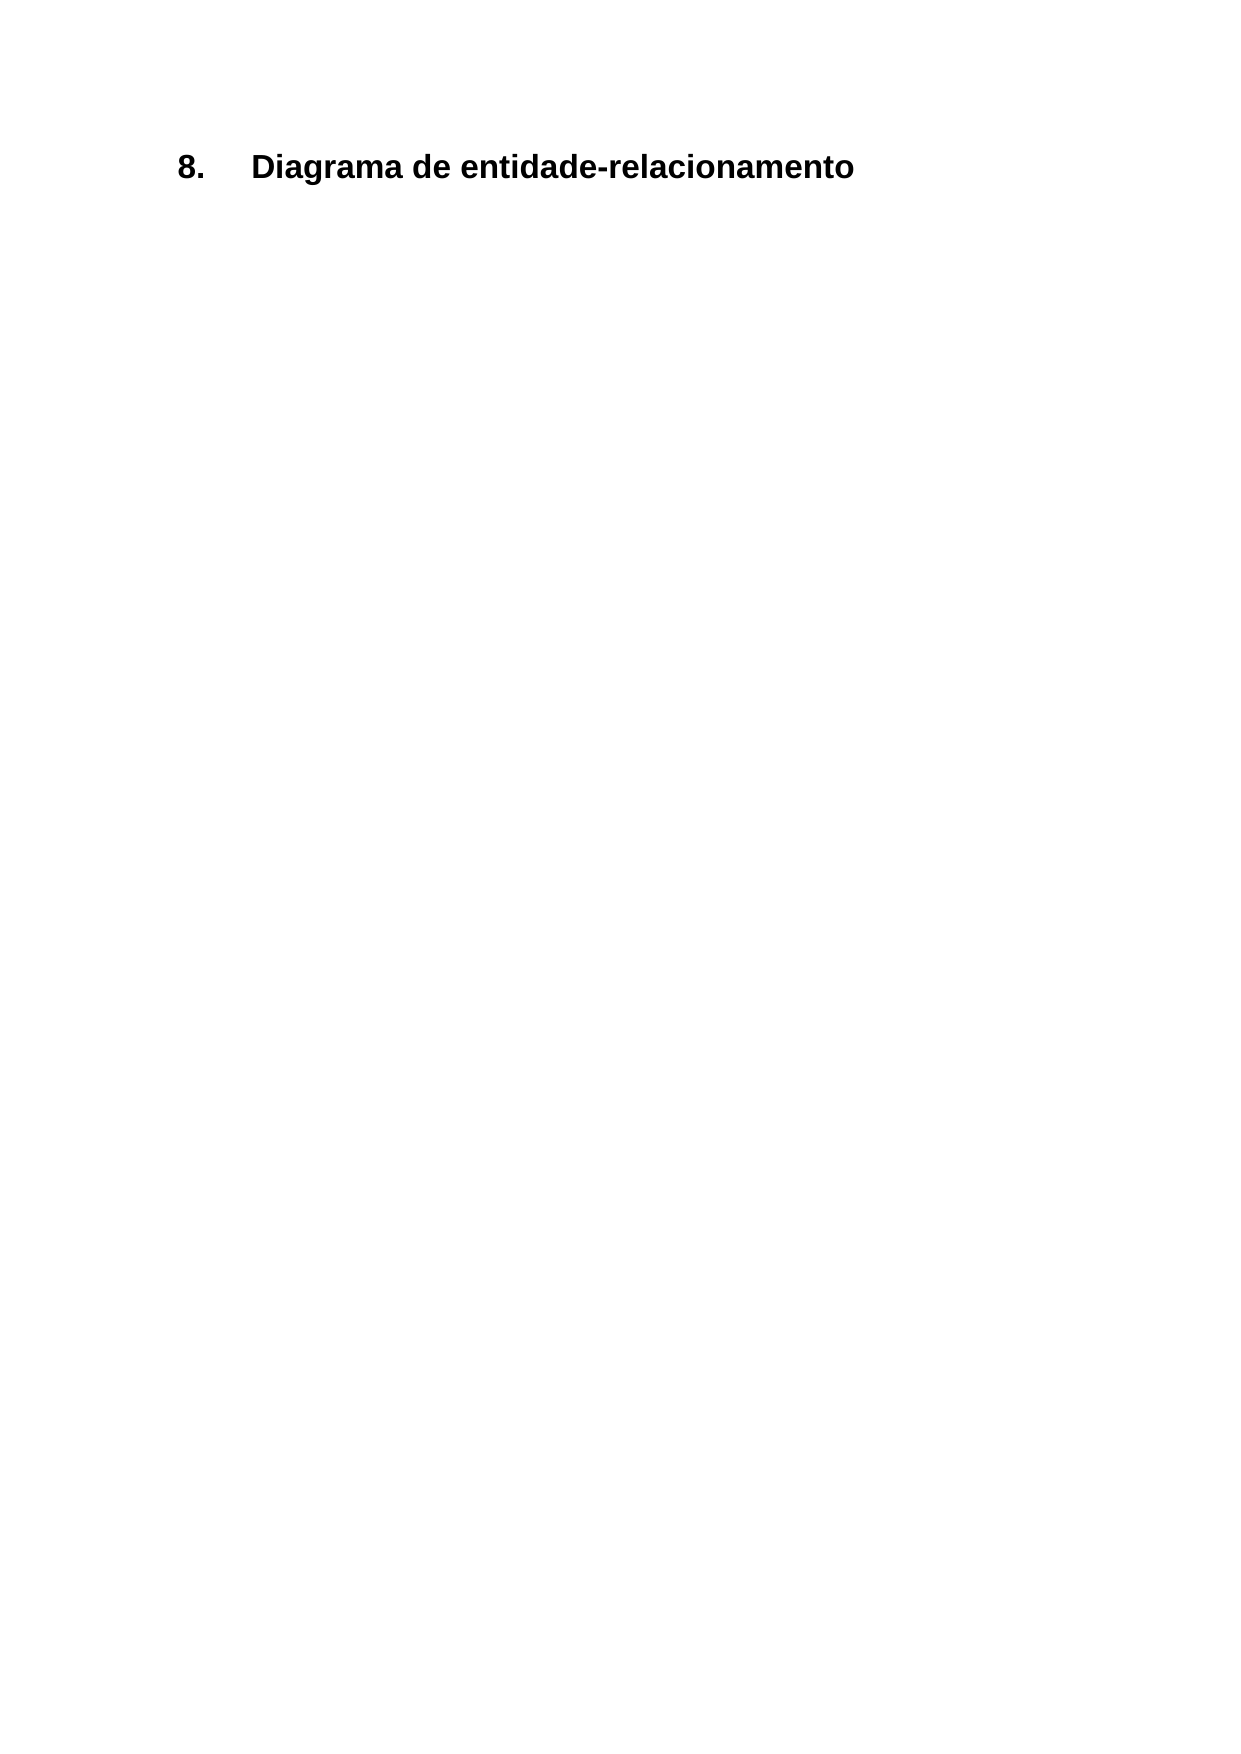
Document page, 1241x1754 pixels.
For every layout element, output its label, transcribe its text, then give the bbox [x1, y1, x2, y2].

text 8. Diagrama de entidade-relacionamento [177, 148, 1063, 186]
